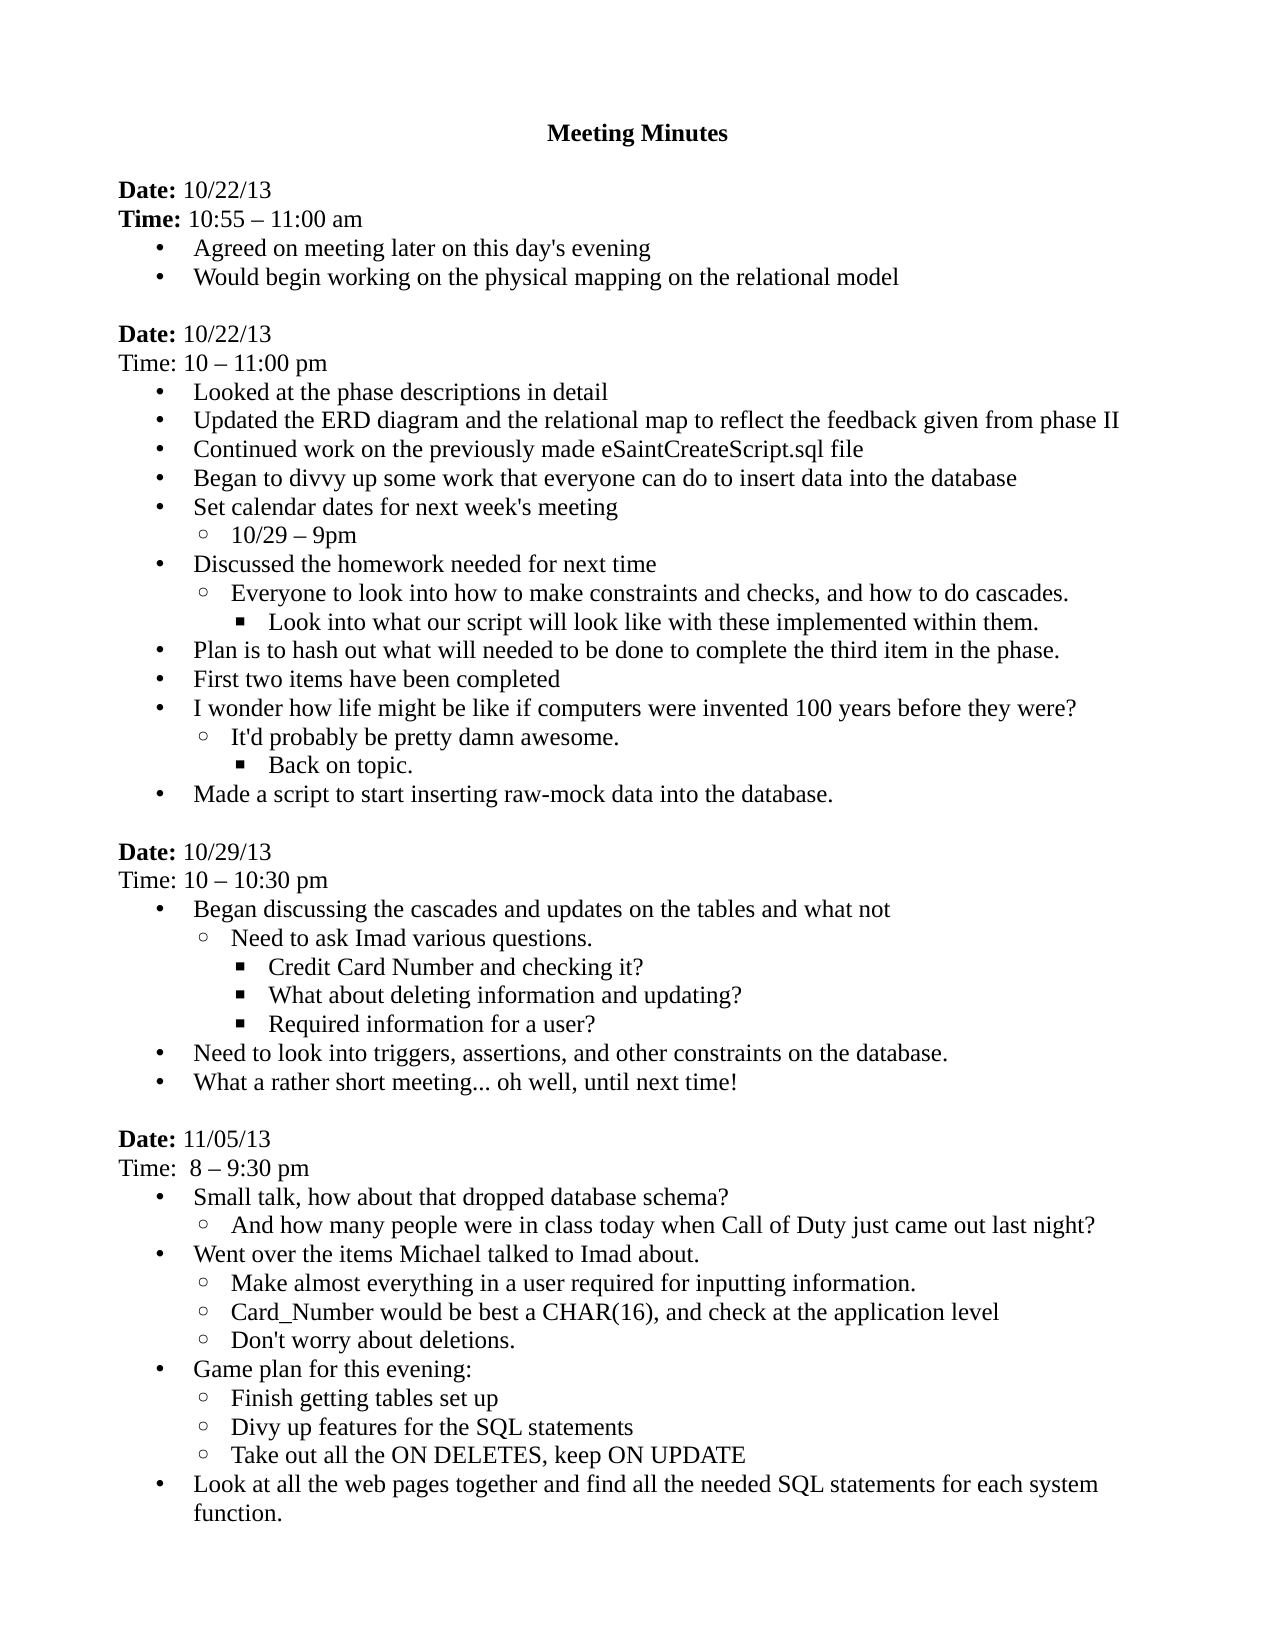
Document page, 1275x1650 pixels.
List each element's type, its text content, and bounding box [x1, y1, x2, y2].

text Date: 10/22/13 [118, 176, 1157, 204]
list What a rather short meeting... oh well, until next time! [156, 1067, 1157, 1096]
list Went over the items Michael talked to Imad about. [156, 1239, 1157, 1268]
list Agreed on meeting later on this day's evening [156, 233, 1157, 262]
list Discussed the homework needed for next time [156, 549, 1157, 578]
list Small talk, how about that dropped database schema? [156, 1182, 1157, 1211]
list Set calendar dates for next week's meeting [156, 492, 1157, 521]
text Date: 11/05/13 [118, 1124, 1157, 1153]
list It'd probably be pretty damn awesome. [193, 722, 1157, 751]
list Look into what our script will look like with these implemented within them. [231, 607, 1157, 636]
list Divy up features for the SQL statements [193, 1412, 1157, 1441]
list 10/29 – 9pm [193, 521, 1157, 549]
list Back on topic. [231, 751, 1157, 779]
text Time: 8 – 9:30 pm [118, 1153, 1157, 1182]
list And how many people were in class today when Call of Duty just came out last night? [193, 1211, 1157, 1239]
list Everyone to look into how to make constraints and checks, and how to do cascades. [193, 578, 1157, 607]
list Don't worry about deletions. [193, 1326, 1157, 1354]
list Would begin working on the physical mapping on the relational model [156, 262, 1157, 291]
list Finish getting tables set up [193, 1383, 1157, 1412]
list Credit Card Number and checking it? [231, 952, 1157, 981]
list Updated the ERD diagram and the relational map to reflect the feedback given from phase II [156, 406, 1157, 434]
text Date: 10/29/13 [118, 837, 1157, 866]
list Need to ask Imad various questions. [193, 923, 1157, 952]
text Date: 10/22/13 [118, 319, 1157, 348]
list Looked at the phase descriptions in detail [156, 377, 1157, 406]
list Continued work on the previously made eSaintCreateScript.sql file [156, 434, 1157, 463]
list What about deleting information and updating? [231, 981, 1157, 1009]
list Need to look into triggers, assertions, and other constraints on the database. [156, 1038, 1157, 1067]
list Made a script to start inserting raw-mock data into the database. [156, 779, 1157, 808]
text Time: 10 – 10:30 pm [118, 866, 1157, 894]
list Card_Number would be best a CHAR(16), and check at the application level [193, 1297, 1157, 1326]
text Time: 10 – 11:00 pm [118, 348, 1157, 377]
list Look at all the web pages together and find all the needed SQL statements for each system function. [156, 1469, 1157, 1527]
text Meeting Minutes [118, 118, 1157, 147]
text Time: 10:55 – 11:00 am [118, 204, 1157, 233]
list First two items have been completed [156, 664, 1157, 693]
list Began to divvy up some work that everyone can do to insert data into the database [156, 463, 1157, 492]
list Make almost everything in a user required for inputting information. [193, 1268, 1157, 1297]
list Take out all the ON DELETES, keep ON UPDATE [193, 1441, 1157, 1469]
list Began discussing the cascades and updates on the tables and what not [156, 894, 1157, 923]
list Game plan for this evening: [156, 1354, 1157, 1383]
list Required information for a user? [231, 1009, 1157, 1038]
list Plan is to hash out what will needed to be done to complete the third item in the phase. [156, 636, 1157, 664]
list I wonder how life might be like if computers were invented 100 years before they were? [156, 693, 1157, 722]
